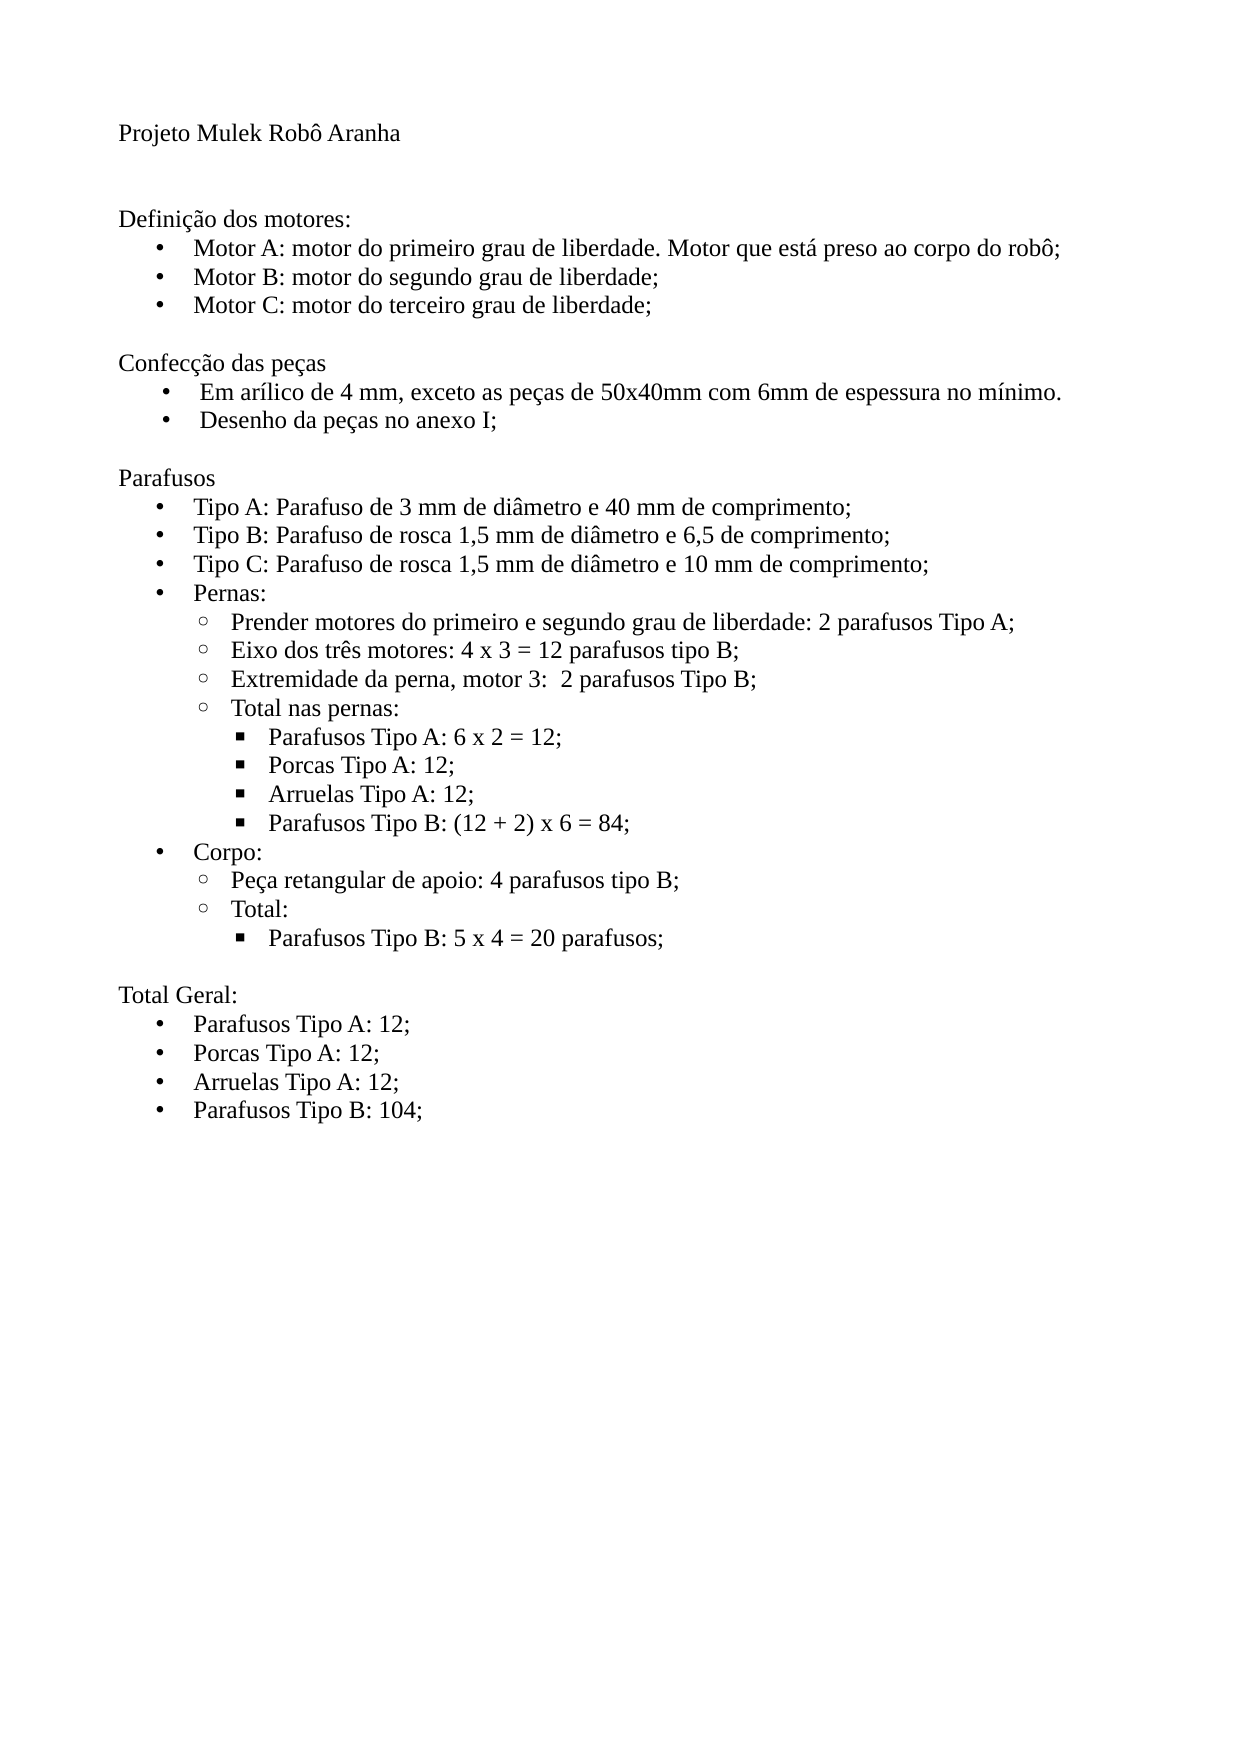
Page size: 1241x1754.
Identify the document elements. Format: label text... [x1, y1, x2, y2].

list Eixo dos três motores: 4 x 3 = 12 parafusos tipo B; [193, 636, 1122, 664]
list Prender motores do primeiro e segundo grau de liberdade: 2 parafusos Tipo A; [193, 607, 1122, 636]
list Porcas Tipo A: 12; [156, 1038, 1122, 1067]
list Peça retangular de apoio: 4 parafusos tipo B; [193, 866, 1122, 894]
list Parafusos Tipo B: 5 x 4 = 20 parafusos; [231, 923, 1122, 952]
text Confecção das peças [118, 348, 1122, 377]
list Total nas pernas: [193, 693, 1122, 722]
list Em arílico de 4 mm, exceto as peças de 50x40mm com 6mm de espessura no mínimo. [162, 377, 1122, 406]
text Projeto Mulek Robô Aranha [118, 118, 1122, 147]
text Parafusos [118, 463, 1122, 492]
list Parafusos Tipo A: 12; [156, 1009, 1122, 1038]
list Desenho da peças no anexo I; [162, 406, 1122, 434]
list Corpo: [156, 837, 1122, 866]
list Tipo B: Parafuso de rosca 1,5 mm de diâmetro e 6,5 de comprimento; [156, 521, 1122, 549]
list Tipo A: Parafuso de 3 mm de diâmetro e 40 mm de comprimento; [156, 492, 1122, 521]
list Tipo C: Parafuso de rosca 1,5 mm de diâmetro e 10 mm de comprimento; [156, 549, 1122, 578]
list Parafusos Tipo B: (12 + 2) x 6 = 84; [231, 808, 1122, 837]
list Motor B: motor do segundo grau de liberdade; [156, 262, 1122, 291]
list Arruelas Tipo A: 12; [156, 1067, 1122, 1096]
list Motor C: motor do terceiro grau de liberdade; [156, 291, 1122, 319]
list Pernas: [156, 578, 1122, 607]
list Arruelas Tipo A: 12; [231, 779, 1122, 808]
list Total: [193, 894, 1122, 923]
list Extremidade da perna, motor 3: 2 parafusos Tipo B; [193, 664, 1122, 693]
list Porcas Tipo A: 12; [231, 751, 1122, 779]
text Definição dos motores: [118, 204, 1122, 233]
list Parafusos Tipo B: 104; [156, 1096, 1122, 1124]
text Total Geral: [118, 981, 1122, 1009]
list Parafusos Tipo A: 6 x 2 = 12; [231, 722, 1122, 751]
list Motor A: motor do primeiro grau de liberdade. Motor que está preso ao corpo do robô; [156, 233, 1122, 262]
